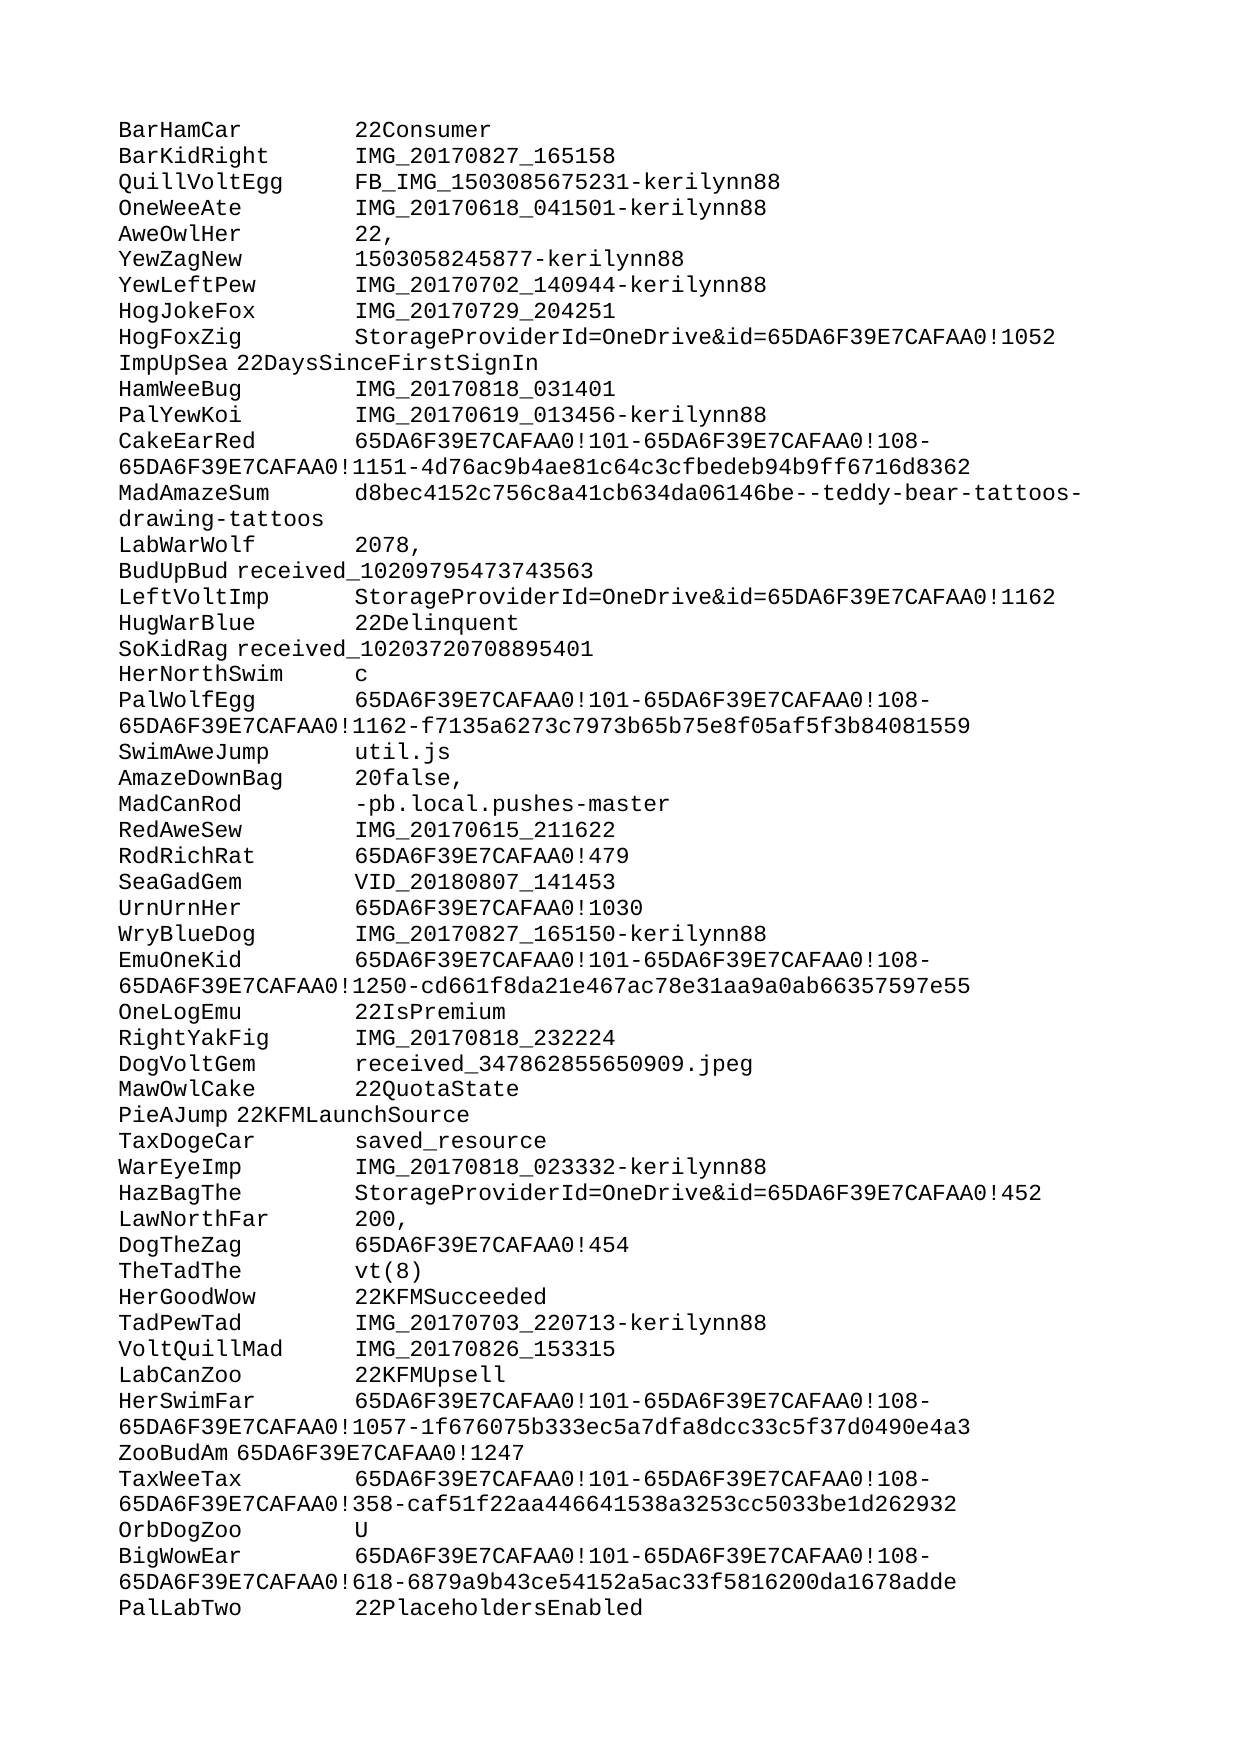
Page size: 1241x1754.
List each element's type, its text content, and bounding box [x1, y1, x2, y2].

text TaxWeeTax 65DA6F39E7CAFAA0!101-65DA6F39E7CAFAA0!108-65DA6F39E7CAFAA0!358-caf51f22aa446641538a3253cc5033be1d262932 [118, 1467, 1122, 1519]
text LawNorthFar 200, [118, 1207, 1122, 1233]
text VoltQuillMad IMG_20170826_153315 [118, 1337, 1122, 1363]
text TaxDogeCar saved_resource [118, 1130, 1122, 1156]
text RightYakFig IMG_20170818_232224 [118, 1026, 1122, 1052]
text AmazeDownBag 20false, [118, 767, 1122, 792]
text LabWarWolf 2078, [118, 533, 1122, 559]
text EmuOneKid 65DA6F39E7CAFAA0!101-65DA6F39E7CAFAA0!108-65DA6F39E7CAFAA0!1250-cd661f8da21e467ac78e31aa9a0ab66357597e55 [118, 948, 1122, 1000]
text AweOwlHer 22, [118, 222, 1122, 248]
text BarHamCar 22Consumer [118, 118, 1122, 144]
text RedAweSew IMG_20170615_211622 [118, 818, 1122, 844]
text ZooBudAm 65DA6F39E7CAFAA0!1247 [118, 1441, 1122, 1467]
text HerNorthSwim c [118, 663, 1122, 689]
text QuillVoltEgg FB_IMG_1503085675231-kerilynn88 [118, 170, 1122, 196]
text HazBagThe StorageProviderId=OneDrive&id=65DA6F39E7CAFAA0!452 [118, 1182, 1122, 1207]
text MawOwlCake 22QuotaState [118, 1078, 1122, 1104]
text OneLogEmu 22IsPremium [118, 1000, 1122, 1026]
text MadAmazeSum d8bec4152c756c8a41cb634da06146be--teddy-bear-tattoos-drawing-tattoos [118, 481, 1122, 533]
text YewZagNew 1503058245877-kerilynn88 [118, 248, 1122, 274]
text PalWolfEgg 65DA6F39E7CAFAA0!101-65DA6F39E7CAFAA0!108-65DA6F39E7CAFAA0!1162-f7135a6273c7973b65b75e8f05af5f3b84081559 [118, 689, 1122, 741]
text PieAJump 22KFMLaunchSource [118, 1104, 1122, 1130]
text SwimAweJump util.js [118, 741, 1122, 767]
text DogTheZag 65DA6F39E7CAFAA0!454 [118, 1233, 1122, 1259]
text PalYewKoi IMG_20170619_013456-kerilynn88 [118, 403, 1122, 429]
text MadCanRod -pb.local.pushes-master [118, 792, 1122, 818]
text UrnUrnHer 65DA6F39E7CAFAA0!1030 [118, 896, 1122, 922]
text RodRichRat 65DA6F39E7CAFAA0!479 [118, 844, 1122, 870]
text BudUpBud received_10209795473743563 [118, 559, 1122, 585]
text YewLeftPew IMG_20170702_140944-kerilynn88 [118, 274, 1122, 300]
text SeaGadGem VID_20180807_141453 [118, 870, 1122, 896]
text HogJokeFox IMG_20170729_204251 [118, 300, 1122, 326]
text HugWarBlue 22Delinquent [118, 611, 1122, 637]
text LabCanZoo 22KFMUpsell [118, 1363, 1122, 1389]
text ImpUpSea 22DaysSinceFirstSignIn [118, 352, 1122, 377]
text SoKidRag received_10203720708895401 [118, 637, 1122, 663]
text DogVoltGem received_347862855650909.jpeg [118, 1052, 1122, 1078]
text PalLabTwo 22PlaceholdersEnabled [118, 1597, 1122, 1622]
text TheTadThe vt(8) [118, 1259, 1122, 1285]
text OrbDogZoo U [118, 1519, 1122, 1545]
text BigWowEar 65DA6F39E7CAFAA0!101-65DA6F39E7CAFAA0!108-65DA6F39E7CAFAA0!618-6879a9b43ce54152a5ac33f5816200da1678adde [118, 1545, 1122, 1597]
text HerGoodWow 22KFMSucceeded [118, 1285, 1122, 1311]
text CakeEarRed 65DA6F39E7CAFAA0!101-65DA6F39E7CAFAA0!108-65DA6F39E7CAFAA0!1151-4d76ac9b4ae81c64c3cfbedeb94b9ff6716d8362 [118, 429, 1122, 481]
text HamWeeBug IMG_20170818_031401 [118, 377, 1122, 403]
text BarKidRight IMG_20170827_165158 [118, 144, 1122, 170]
text OneWeeAte IMG_20170618_041501-kerilynn88 [118, 196, 1122, 222]
text WarEyeImp IMG_20170818_023332-kerilynn88 [118, 1156, 1122, 1182]
text HerSwimFar 65DA6F39E7CAFAA0!101-65DA6F39E7CAFAA0!108-65DA6F39E7CAFAA0!1057-1f676075b333ec5a7dfa8dcc33c5f37d0490e4a3 [118, 1389, 1122, 1441]
text HogFoxZig StorageProviderId=OneDrive&id=65DA6F39E7CAFAA0!1052 [118, 326, 1122, 352]
text WryBlueDog IMG_20170827_165150-kerilynn88 [118, 922, 1122, 948]
text TadPewTad IMG_20170703_220713-kerilynn88 [118, 1311, 1122, 1337]
text LeftVoltImp StorageProviderId=OneDrive&id=65DA6F39E7CAFAA0!1162 [118, 585, 1122, 611]
